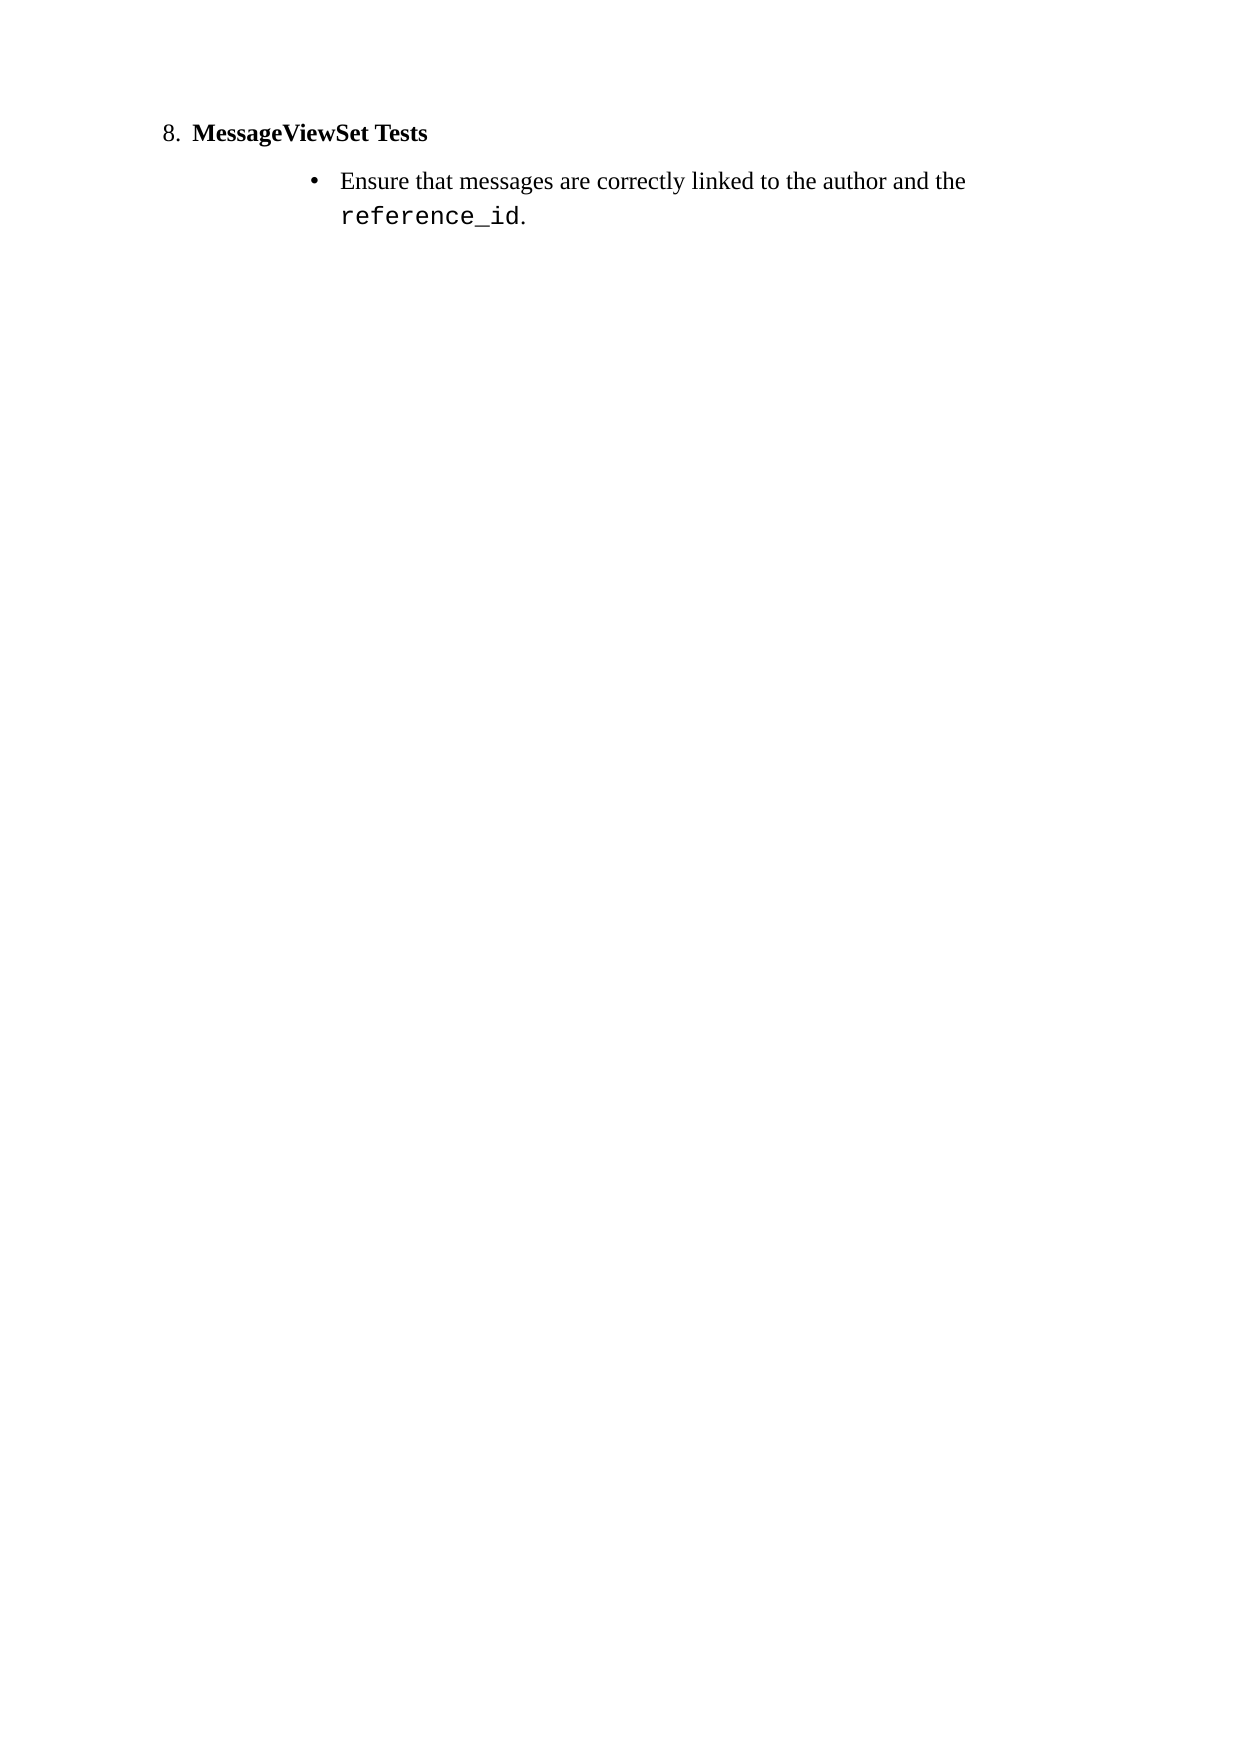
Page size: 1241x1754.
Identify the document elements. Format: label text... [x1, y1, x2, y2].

list Ensure that messages are correctly linked to the author and the reference_id. [310, 166, 1122, 232]
list MessageViewSet Tests [162, 118, 1122, 147]
